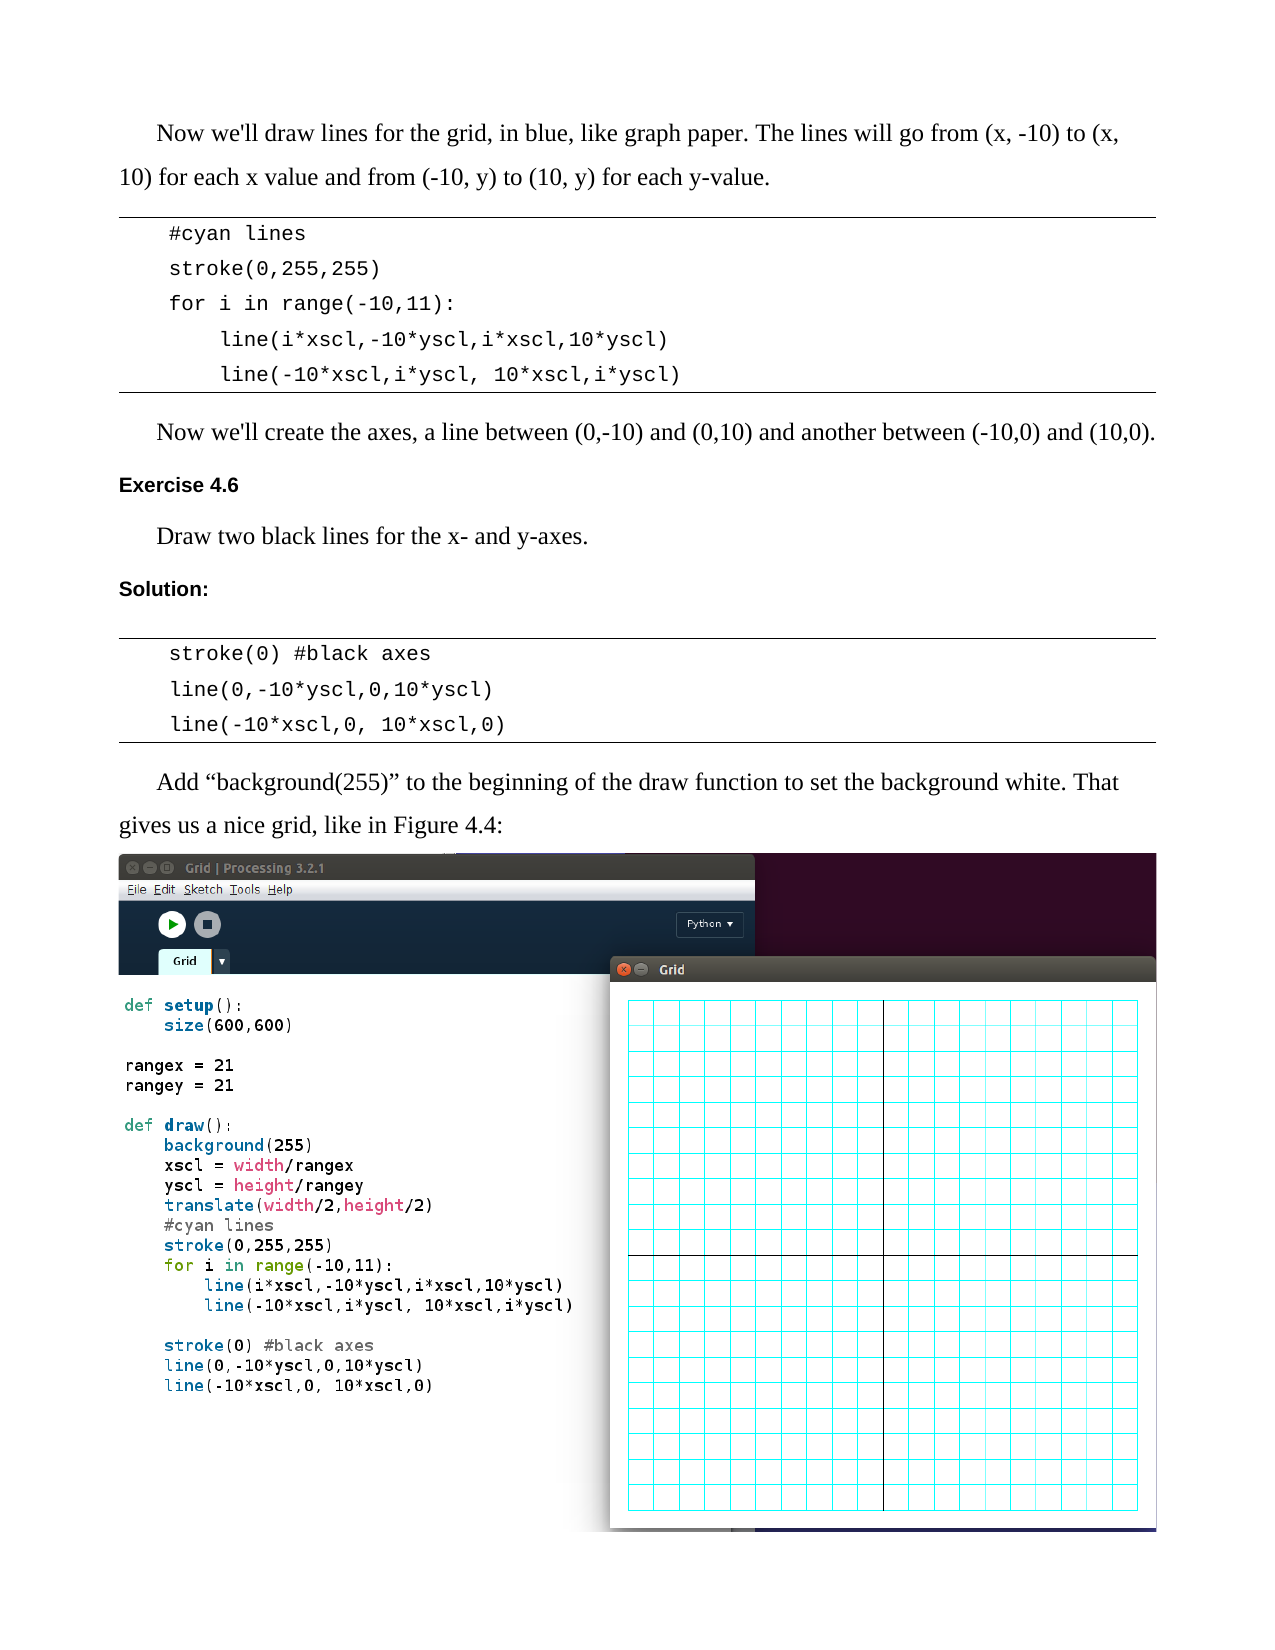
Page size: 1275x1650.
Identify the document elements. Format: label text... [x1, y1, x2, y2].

text Draw two black lines for the x- and y-axes. [118, 521, 1156, 550]
text #cyan lines [118, 218, 1156, 246]
text line(i*xscl,-10*yscl,i*xscl,10*yscl) [118, 329, 1156, 352]
picture [118, 853, 1157, 1532]
text Exercise 4.6 [118, 473, 1156, 497]
text line(-10*xscl,0, 10*xscl,0) [118, 714, 1156, 743]
text Now we'll create the axes, a line between (0,-10) and (0,10) and another between (-10,0) and (10,0). [118, 417, 1156, 446]
text stroke(0,255,255) [118, 258, 1156, 282]
text Add “background(255)” to the beginning of the draw function to set the background white. That gives us a nice grid, like in Figure 4.4: [118, 767, 1156, 839]
text Solution: [118, 577, 1156, 601]
text line(-10*xscl,i*yscl, 10*xscl,i*yscl) [118, 364, 1156, 393]
text for i in range(-10,11): [118, 293, 1156, 317]
text stroke(0) #black axes [118, 639, 1156, 667]
text line(0,-10*yscl,0,10*yscl) [118, 678, 1156, 702]
text Now we'll draw lines for the grid, in blue, like graph paper. The lines will go from (x, -10) to (x, 10) for each x value and from (-10, y) to (10, y) for each y-value. [118, 118, 1156, 190]
